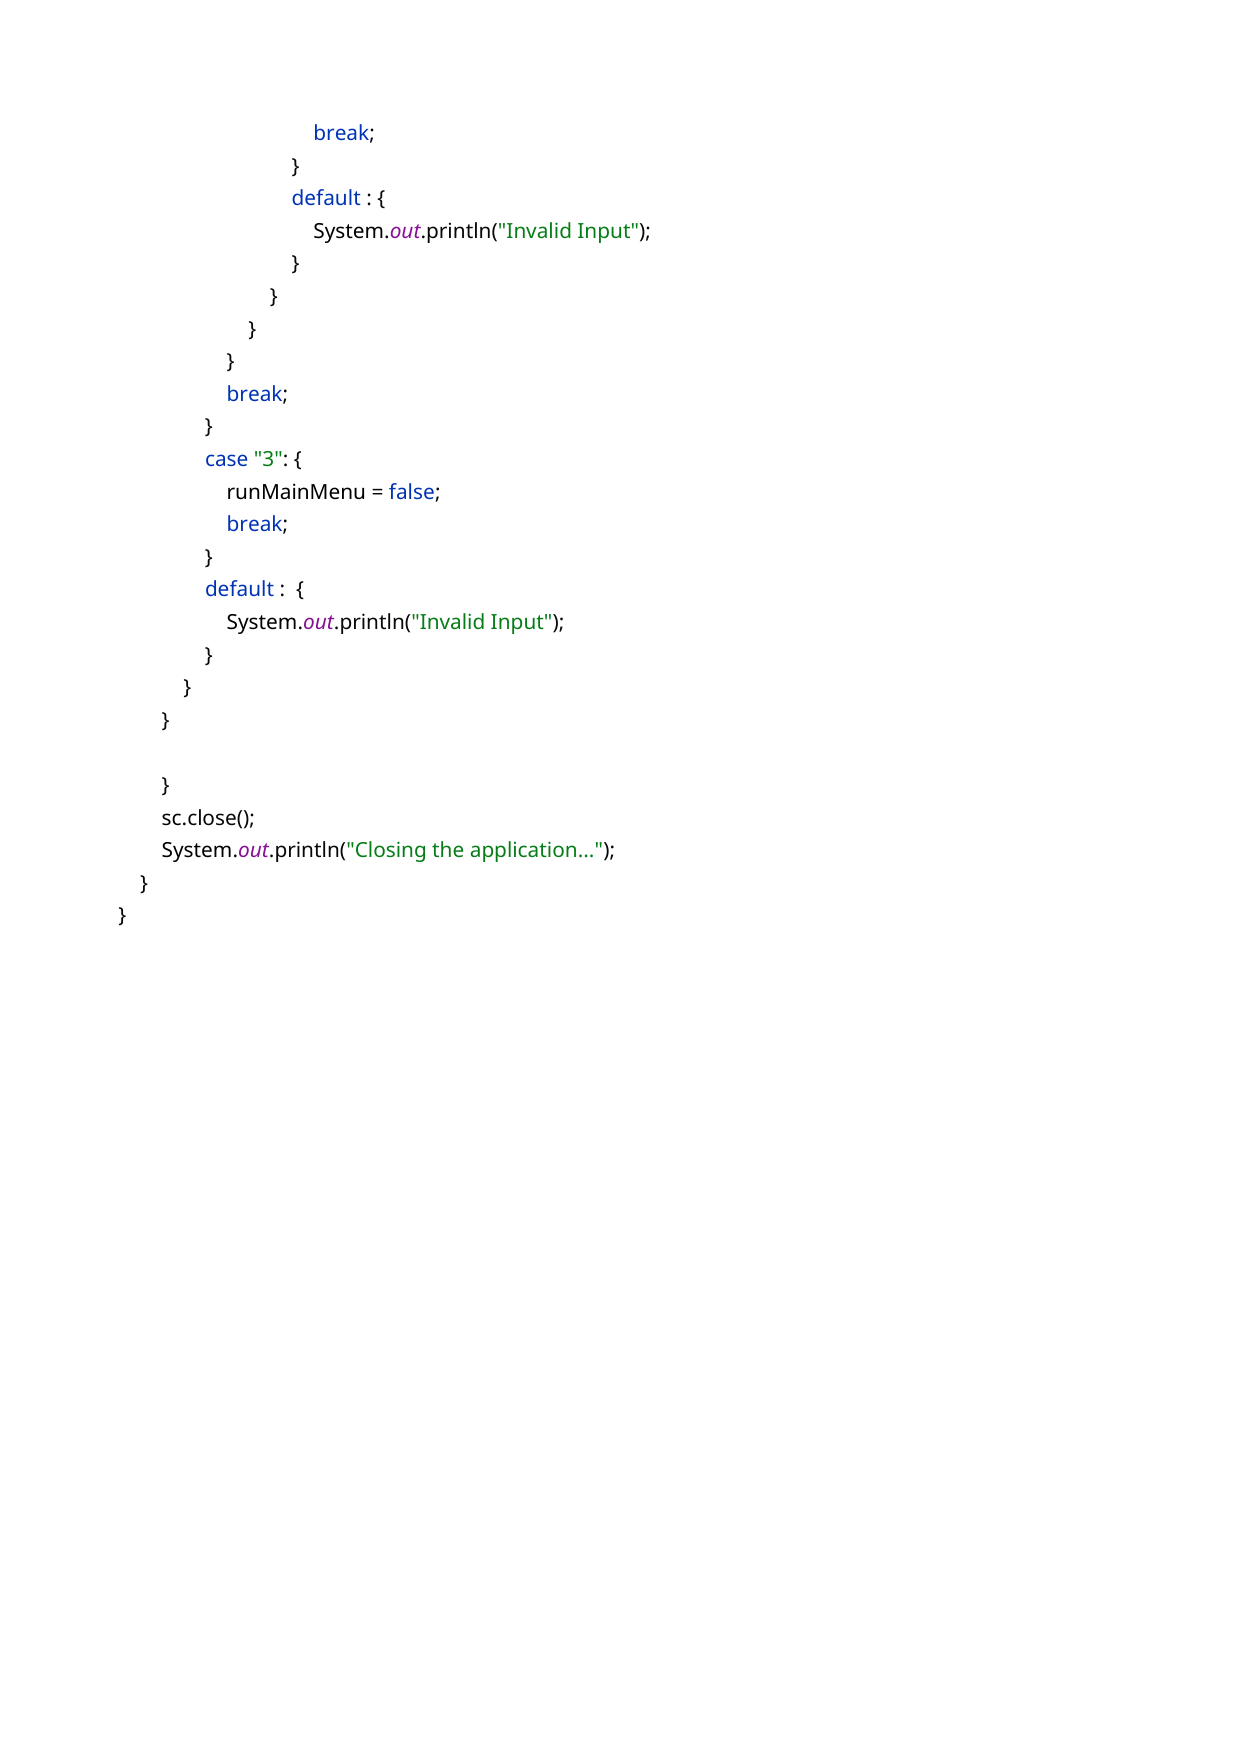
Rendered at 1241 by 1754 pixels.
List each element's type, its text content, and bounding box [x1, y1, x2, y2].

text break; } default : { System.out.println("Invalid Input"); } } } } break; } case "3": { runMainMenu = false; break; } default : { System.out.println("Invalid Input"); } } } } sc.close(); System.out.println("Closing the application..."); } } [118, 118, 1122, 961]
